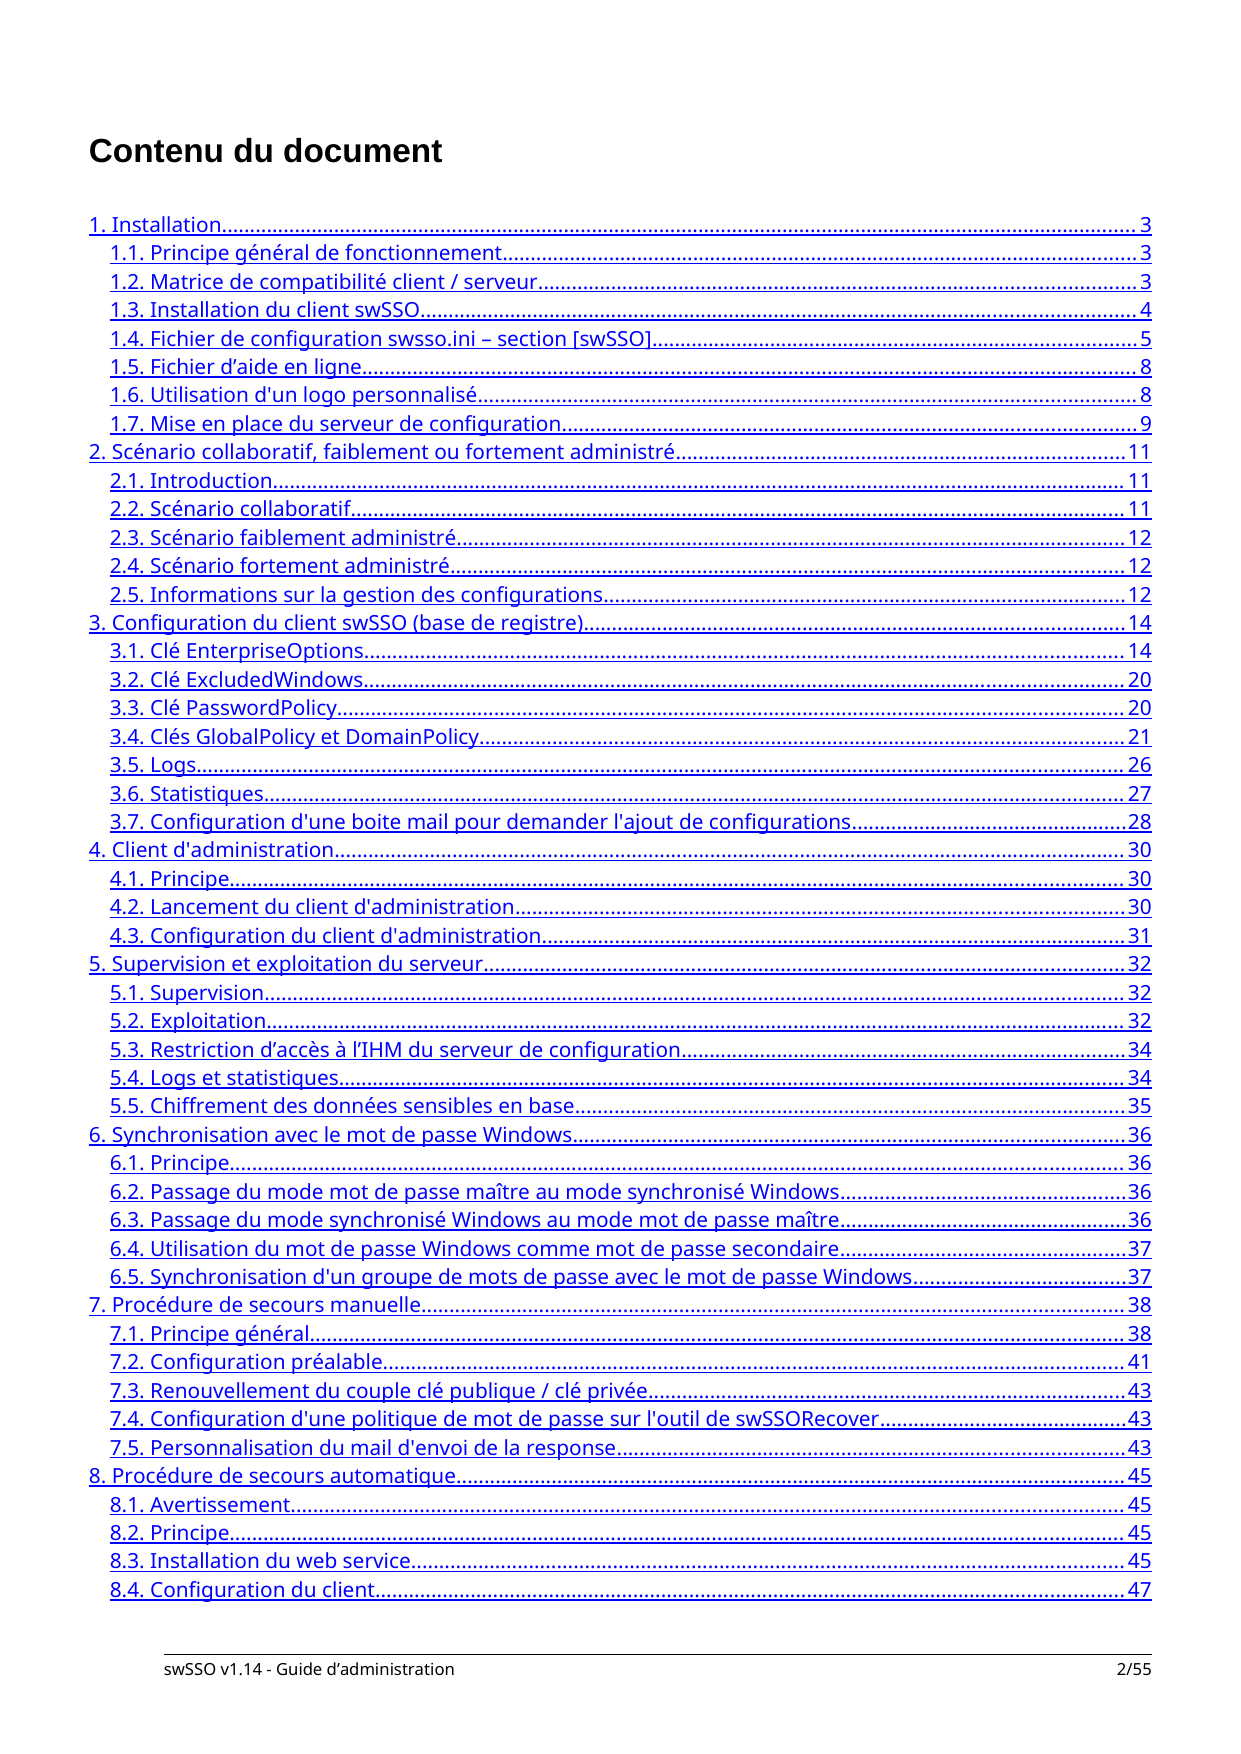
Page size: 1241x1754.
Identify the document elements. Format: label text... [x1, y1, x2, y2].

text 7.4. Configuration d'une politique de mot de passe sur l'outil de swSSORecover 43 [109, 1404, 1152, 1428]
text 1. Installation 3 [89, 210, 1152, 234]
text 1.7. Mise en place du serveur de configuration 9 [109, 409, 1152, 433]
text 1.5. Fichier d’aide en ligne 8 [109, 352, 1152, 376]
text 2.5. Informations sur la gestion des configurations 12 [109, 580, 1152, 604]
text 5. Supervision et exploitation du serveur 32 [89, 949, 1152, 973]
text 3.4. Clés GlobalPolicy et DomainPolicy 21 [109, 722, 1152, 746]
text [109, 519, 1152, 523]
text 2.1. Introduction 11 [109, 466, 1152, 490]
text 7.1. Principe général 38 [109, 1319, 1152, 1343]
text 1.2. Matrice de compatibilité client / serveur 3 [109, 267, 1152, 291]
text 5.5. Chiffrement des données sensibles en base 35 [109, 1092, 1152, 1116]
text 1.3. Installation du client swSSO 4 [109, 295, 1152, 319]
text 2.4. Scénario fortement administré 12 [109, 551, 1152, 575]
text 5.3. Restriction d’accès à l’IHM du serveur de configuration 34 [109, 1035, 1152, 1059]
text 4.2. Lancement du client d'administration 30 [109, 892, 1152, 917]
text 5.1. Supervision 32 [109, 978, 1152, 1002]
text 2. Scénario collaboratif, faiblement ou fortement administré 11 [89, 437, 1152, 462]
text 4.1. Principe 30 [109, 864, 1152, 888]
text 8.4. Configuration du client 47 [109, 1575, 1152, 1599]
text 3.3. Clé PasswordPolicy 20 [109, 693, 1152, 718]
text 1.6. Utilisation d'un logo personnalisé 8 [109, 381, 1152, 405]
text [109, 1543, 1152, 1547]
text 5.2. Exploitation 32 [109, 1006, 1152, 1030]
text [109, 320, 1152, 324]
text 5.4. Logs et statistiques 34 [109, 1063, 1152, 1087]
text [109, 576, 1152, 580]
text 3.6. Statistiques 27 [109, 779, 1152, 803]
text 8.3. Installation du web service 45 [109, 1547, 1152, 1571]
text [109, 377, 1152, 381]
text [109, 1287, 1152, 1291]
text 3.7. Configuration d'une boite mail pour demander l'ajout de configurations 28 [109, 807, 1152, 831]
text [109, 832, 1152, 836]
text 7.5. Personnalisation du mail d'envoi de la response 43 [109, 1433, 1152, 1457]
text 2.3. Scénario faiblement administré 12 [109, 523, 1152, 547]
text 1.4. Fichier de configuration swsso.ini – section [swSSO] 5 [109, 324, 1152, 348]
text 2.2. Scénario collaboratif 11 [109, 494, 1152, 518]
text 6.5. Synchronisation d'un groupe de mots de passe avec le mot de passe Windows 37 [109, 1262, 1152, 1286]
text [109, 1031, 1152, 1035]
text 6.3. Passage du mode synchronisé Windows au mode mot de passe maître 36 [109, 1205, 1152, 1229]
text 3.5. Logs 26 [109, 750, 1152, 774]
text [109, 1429, 1152, 1433]
text 7.3. Renouvellement du couple clé publique / clé privée 43 [109, 1376, 1152, 1400]
text 6.2. Passage du mode mot de passe maître au mode synchronisé Windows 36 [109, 1177, 1152, 1201]
text 7.2. Configuration préalable 41 [109, 1347, 1152, 1372]
text 7. Procédure de secours manuelle 38 [89, 1291, 1152, 1315]
text 4.3. Configuration du client d'administration 31 [109, 921, 1152, 945]
text 8.2. Principe 45 [109, 1518, 1152, 1542]
text [109, 1230, 1152, 1234]
text Contenu du document [89, 131, 1152, 169]
text [109, 775, 1152, 779]
text 3.2. Clé ExcludedWindows 20 [109, 665, 1152, 689]
text 8.1. Avertissement 45 [109, 1490, 1152, 1514]
text 3. Configuration du client swSSO (base de registre) 14 [89, 608, 1152, 632]
text [109, 1088, 1152, 1092]
text 6.4. Utilisation du mot de passe Windows comme mot de passe secondaire 37 [109, 1234, 1152, 1258]
text 3.1. Clé EnterpriseOptions 14 [109, 637, 1152, 661]
text 6.1. Principe 36 [109, 1148, 1152, 1173]
text 4. Client d'administration 30 [89, 836, 1152, 860]
text 6. Synchronisation avec le mot de passe Windows 36 [89, 1120, 1152, 1144]
text 1.1. Principe général de fonctionnement 3 [109, 238, 1152, 263]
text 8. Procédure de secours automatique 45 [89, 1461, 1152, 1485]
